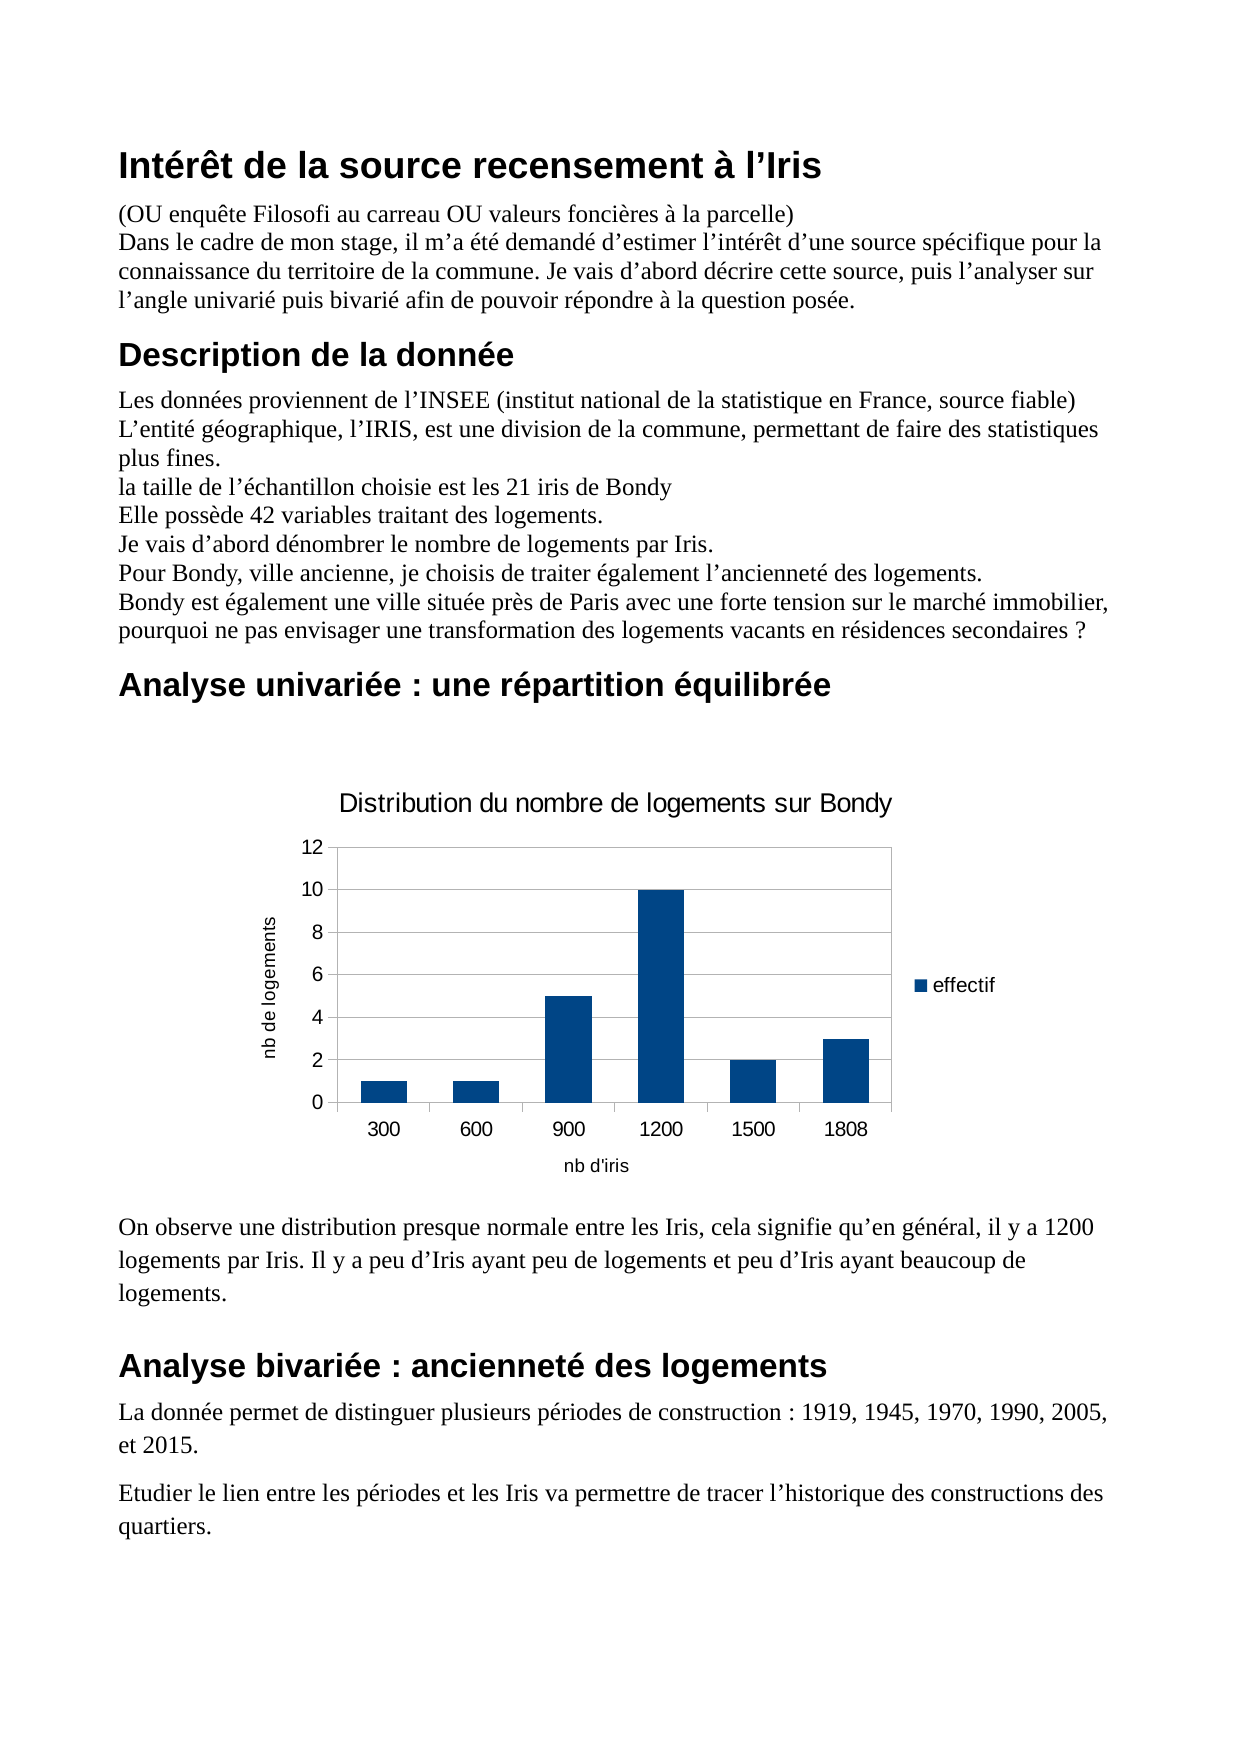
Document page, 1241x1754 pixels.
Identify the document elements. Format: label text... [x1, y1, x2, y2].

text L’entité géographique, l’IRIS, est une division de la commune, permettant de faire des statistiques plus fines. [118, 414, 1122, 472]
text Etudier le lien entre les périodes et les Iris va permettre de tracer l’historique des constructions des quartiers. [118, 1478, 1122, 1540]
text la taille de l’échantillon choisie est les 21 iris de Bondy [118, 472, 1122, 501]
text Je vais d’abord dénombrer le nombre de logements par Iris. [118, 529, 1122, 558]
text (OU enquête Filosofi au carreau OU valeurs foncières à la parcelle) [118, 199, 1122, 227]
text La donnée permet de distinguer plusieurs périodes de construction : 1919, 1945, 1970, 1990, 2005, et 2015. [118, 1397, 1122, 1459]
text Elle possède 42 variables traitant des logements. [118, 501, 1122, 529]
text Les données proviennent de l’INSEE (institut national de la statistique en France, source fiable) [118, 386, 1122, 414]
text Pour Bondy, ville ancienne, je choisis de traiter également l’ancienneté des logements. [118, 558, 1122, 587]
text Dans le cadre de mon stage, il m’a été demandé d’estimer l’intérêt d’une source spécifique pour la connaissance du territoire de la commune. Je vais d’abord décrire cette source, puis l’analyser sur l’angle univarié puis bivarié afin de pouvoir répondre à la question posée. [118, 227, 1122, 314]
text Bondy est également une ville située près de Paris avec une forte tension sur le marché immobilier, pourquoi ne pas envisager une transformation des logements vacants en résidences secondaires ? [118, 587, 1122, 644]
subtitle Description de la donnée [118, 334, 1122, 373]
subtitle Analyse univariée : une répartition équilibrée [118, 665, 1122, 703]
subtitle Intérêt de la source recensement à l’Iris [118, 143, 1122, 186]
subtitle Analyse bivariée : ancienneté des logements [118, 1346, 1122, 1385]
text On observe une distribution presque normale entre les Iris, cela signifie qu’en général, il y a 1200 logements par Iris. Il y a peu d’Iris ayant peu de logements et peu d’Iris ayant beaucoup de logements. [118, 764, 1122, 1307]
